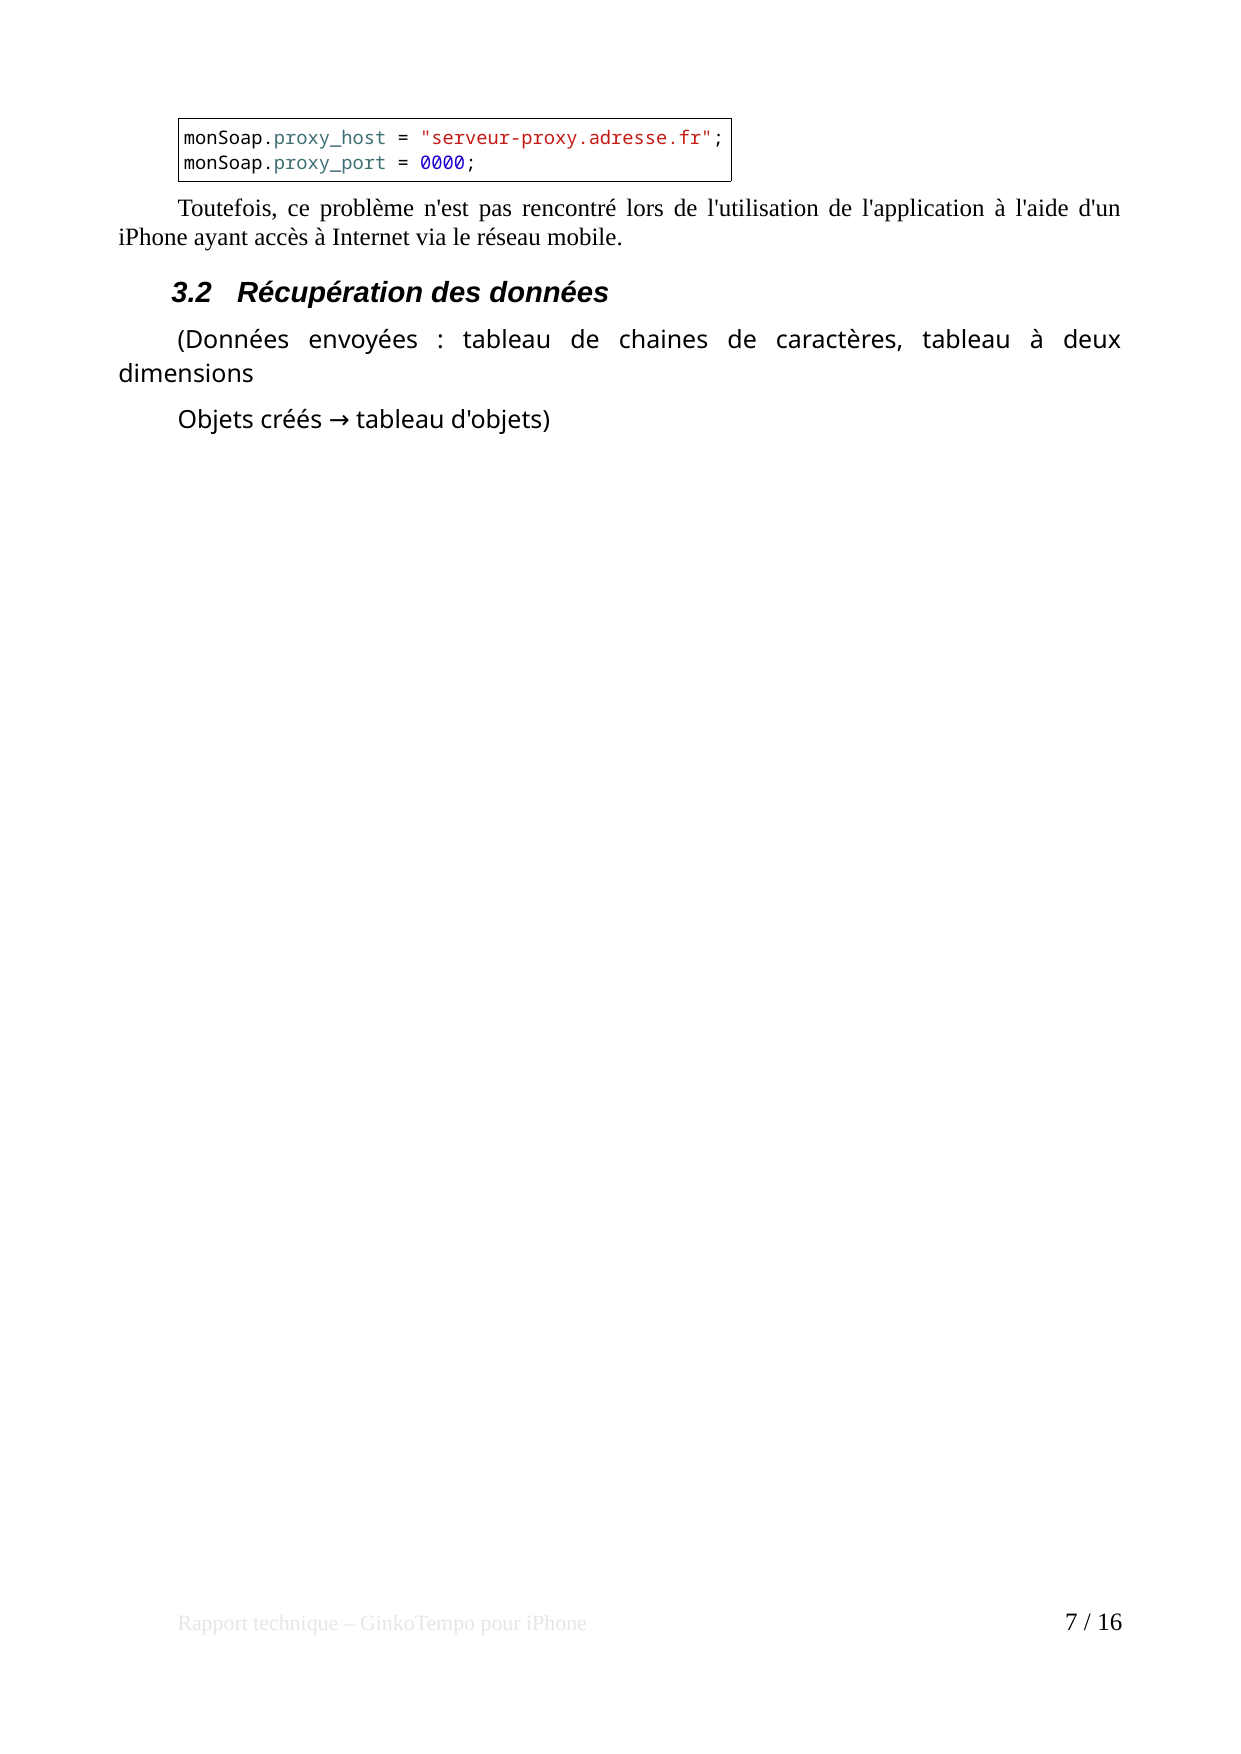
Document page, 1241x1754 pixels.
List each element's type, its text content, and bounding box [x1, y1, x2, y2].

text monSoap.proxy_host = "serveur-proxy.adresse.fr"; monSoap.proxy_port = 0000; [179, 119, 731, 181]
text Objets créés → tableau d'objets) [118, 402, 1122, 436]
text (Données envoyées : tableau de chaines de caractères, tableau à deux dimensions [118, 322, 1122, 390]
text Toutefois, ce problème n'est pas rencontré lors de l'utilisation de l'application à l'aide d'un iPhone ayant accès à Internet via le réseau mobile. [118, 193, 1122, 251]
subtitle Récupération des données [163, 276, 1122, 309]
